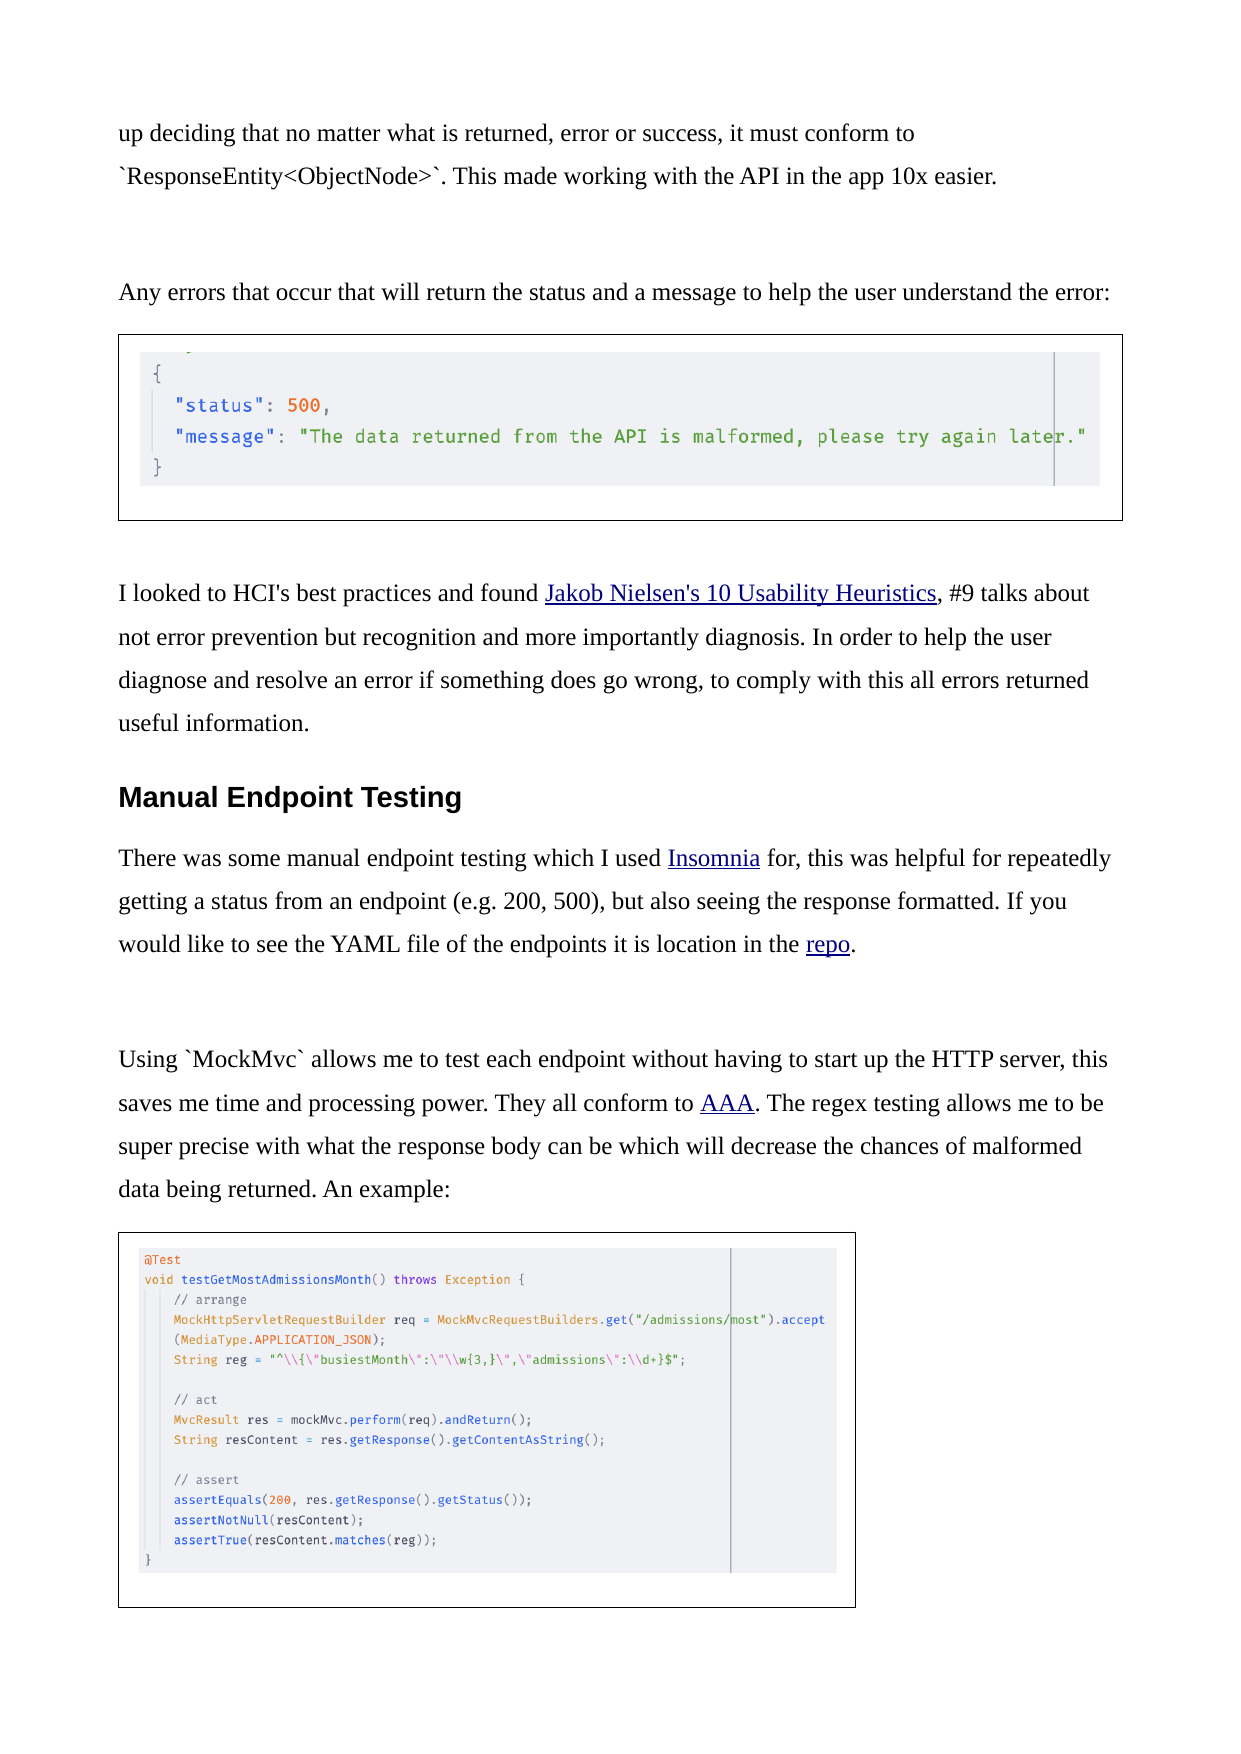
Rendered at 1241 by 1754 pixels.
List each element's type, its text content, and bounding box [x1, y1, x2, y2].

picture [138, 1248, 837, 1573]
text I looked to HCI's best practices and found Jakob Nielsen's 10 Usability Heuristics, #9 talks about not error prevention but recognition and more importantly diagnosis. In order to help the user diagnose and resolve an error if something does go wrong, to comply with this all errors returned useful information. [118, 578, 1122, 737]
picture [140, 352, 1100, 486]
text There was some manual endpoint testing which I used Insomnia for, this was helpful for repeatedly getting a status from an endpoint (e.g. 200, 500), but also seeing the response formatted. If you would like to see the YAML file of the endpoints it is location in the repo. [118, 843, 1122, 958]
table_header [119, 335, 1122, 520]
text Any errors that occur that will return the status and a message to help the user understand the error: [118, 277, 1122, 305]
text up deciding that no matter what is returned, error or success, it must conform to `ResponseEntity<ObjectNode>`. This made working with the API in the app 10x easier. [118, 118, 1122, 190]
subtitle Manual Endpoint Testing [118, 780, 1122, 814]
table_header [119, 1233, 855, 1607]
text Using `MockMvc` allows me to test each endpoint without having to start up the HTTP server, this saves me time and processing power. They all conform to AAA. The regex testing allows me to be super precise with what the response body can be which will decrease the chances of malformed data being returned. An example: [118, 1044, 1122, 1203]
